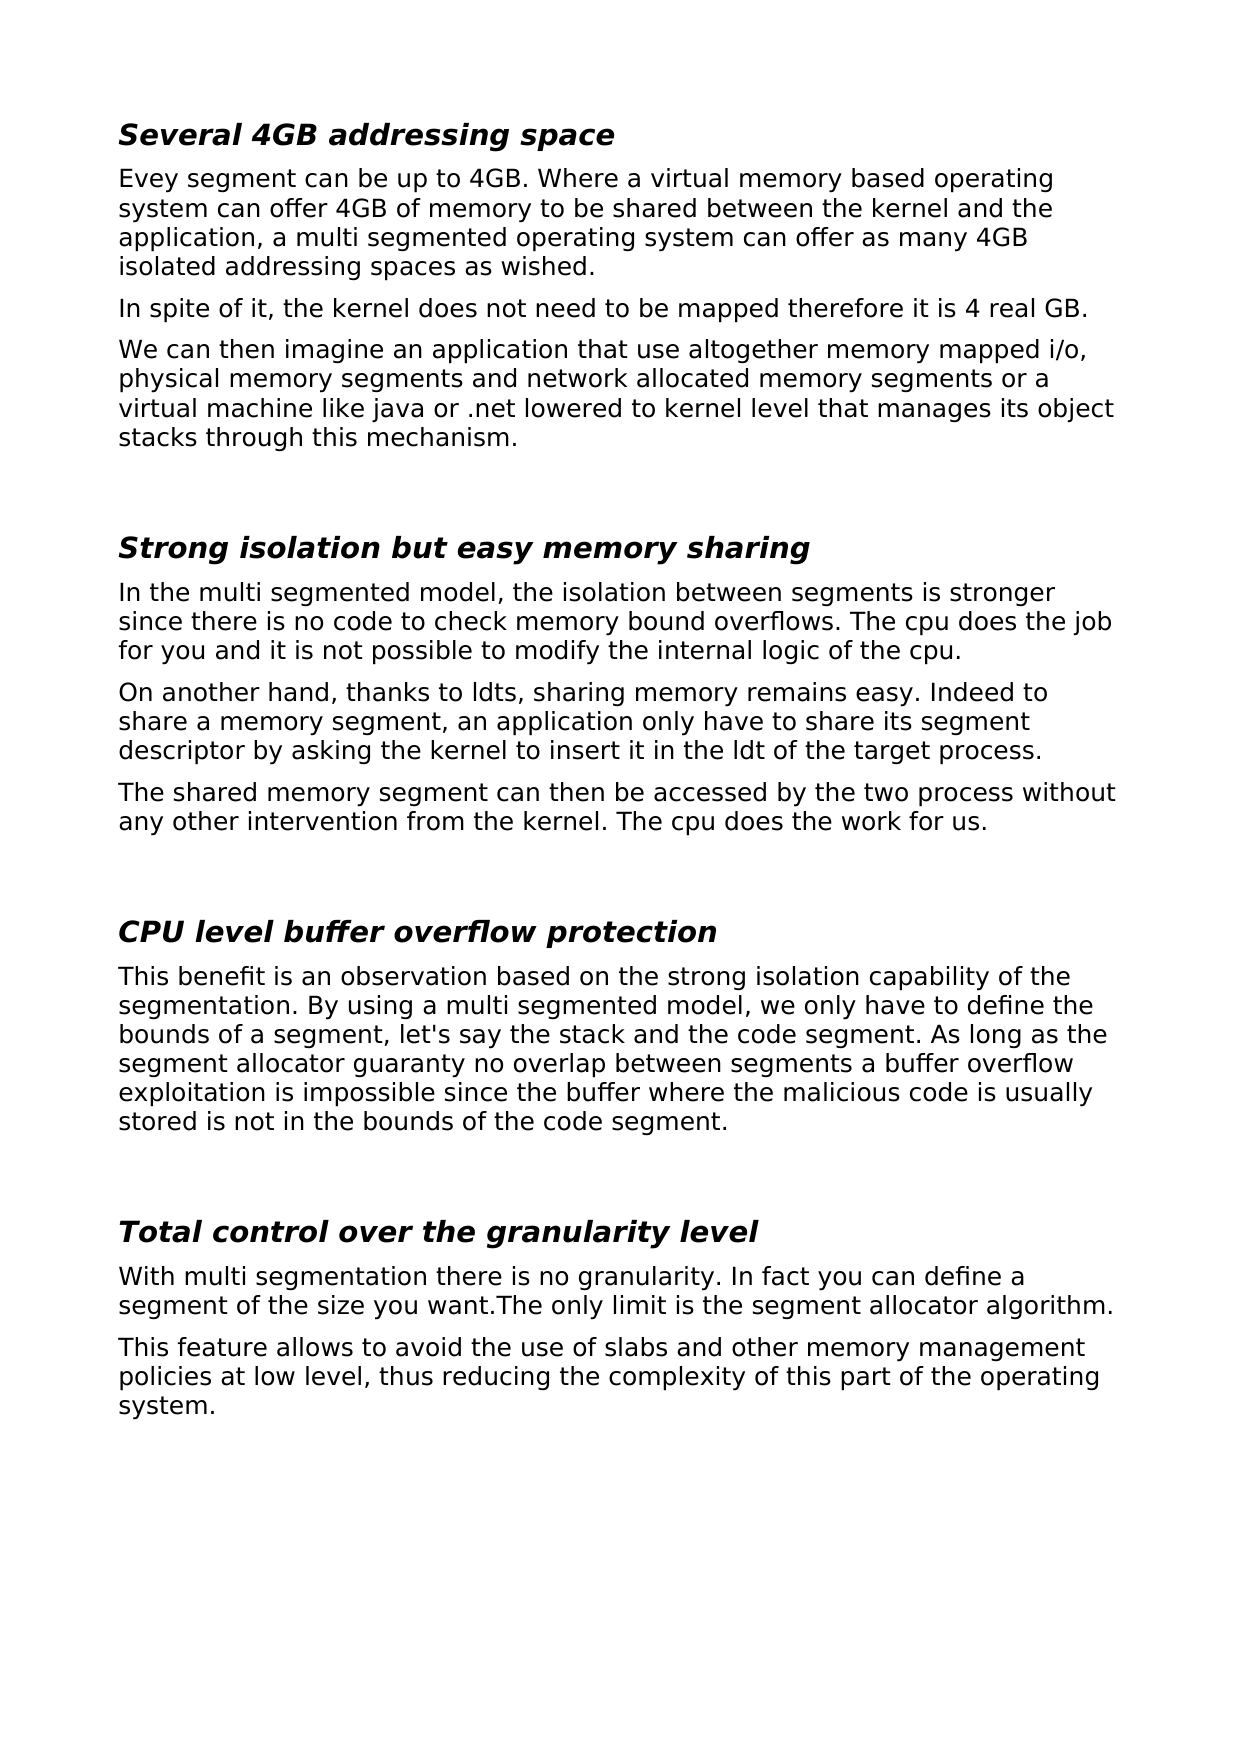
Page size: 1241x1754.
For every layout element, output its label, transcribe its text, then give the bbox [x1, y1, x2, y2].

text Evey segment can be up to 4GB. Where a virtual memory based operating system can offer 4GB of memory to be shared between the kernel and the application, a multi segmented operating system can offer as many 4GB isolated addressing spaces as wished. [118, 164, 1122, 281]
text On another hand, thanks to ldts, sharing memory remains easy. Indeed to share a memory segment, an application only have to share its segment descriptor by asking the kernel to insert it in the ldt of the target process. [118, 678, 1122, 765]
subtitle Several 4GB addressing space [118, 118, 1122, 152]
text In the multi segmented model, the isolation between segments is stronger since there is no code to check memory bound overflows. The cpu does the job for you and it is not possible to modify the internal logic of the cpu. [118, 578, 1122, 665]
text This benefit is an observation based on the strong isolation capability of the segmentation. By using a multi segmented model, we only have to define the bounds of a segment, let's say the stack and the code segment. As long as the segment allocator guaranty no overlap between segments a buffer overflow exploitation is impossible since the buffer where the malicious code is usually stored is not in the bounds of the code segment. [118, 962, 1122, 1137]
text We can then imagine an application that use altogether memory mapped i/o, physical memory segments and network allocated memory segments or a virtual machine like java or .net lowered to kernel level that manages its object stacks through this mechanism. [118, 335, 1122, 452]
text The shared memory segment can then be accessed by the two process without any other intervention from the kernel. The cpu does the work for us. [118, 778, 1122, 836]
text With multi segmentation there is no granularity. In fact you can define a segment of the size you want.The only limit is the segment allocator algorithm. [118, 1262, 1122, 1321]
subtitle CPU level buffer overflow protection [118, 915, 1122, 949]
subtitle Strong isolation but easy memory sharing [118, 531, 1122, 565]
text In spite of it, the kernel does not need to be mapped therefore it is 4 real GB. [118, 294, 1122, 323]
text This feature allows to avoid the use of slabs and other memory management policies at low level, thus reducing the complexity of this part of the operating system. [118, 1333, 1122, 1421]
subtitle Total control over the granularity level [118, 1216, 1122, 1250]
